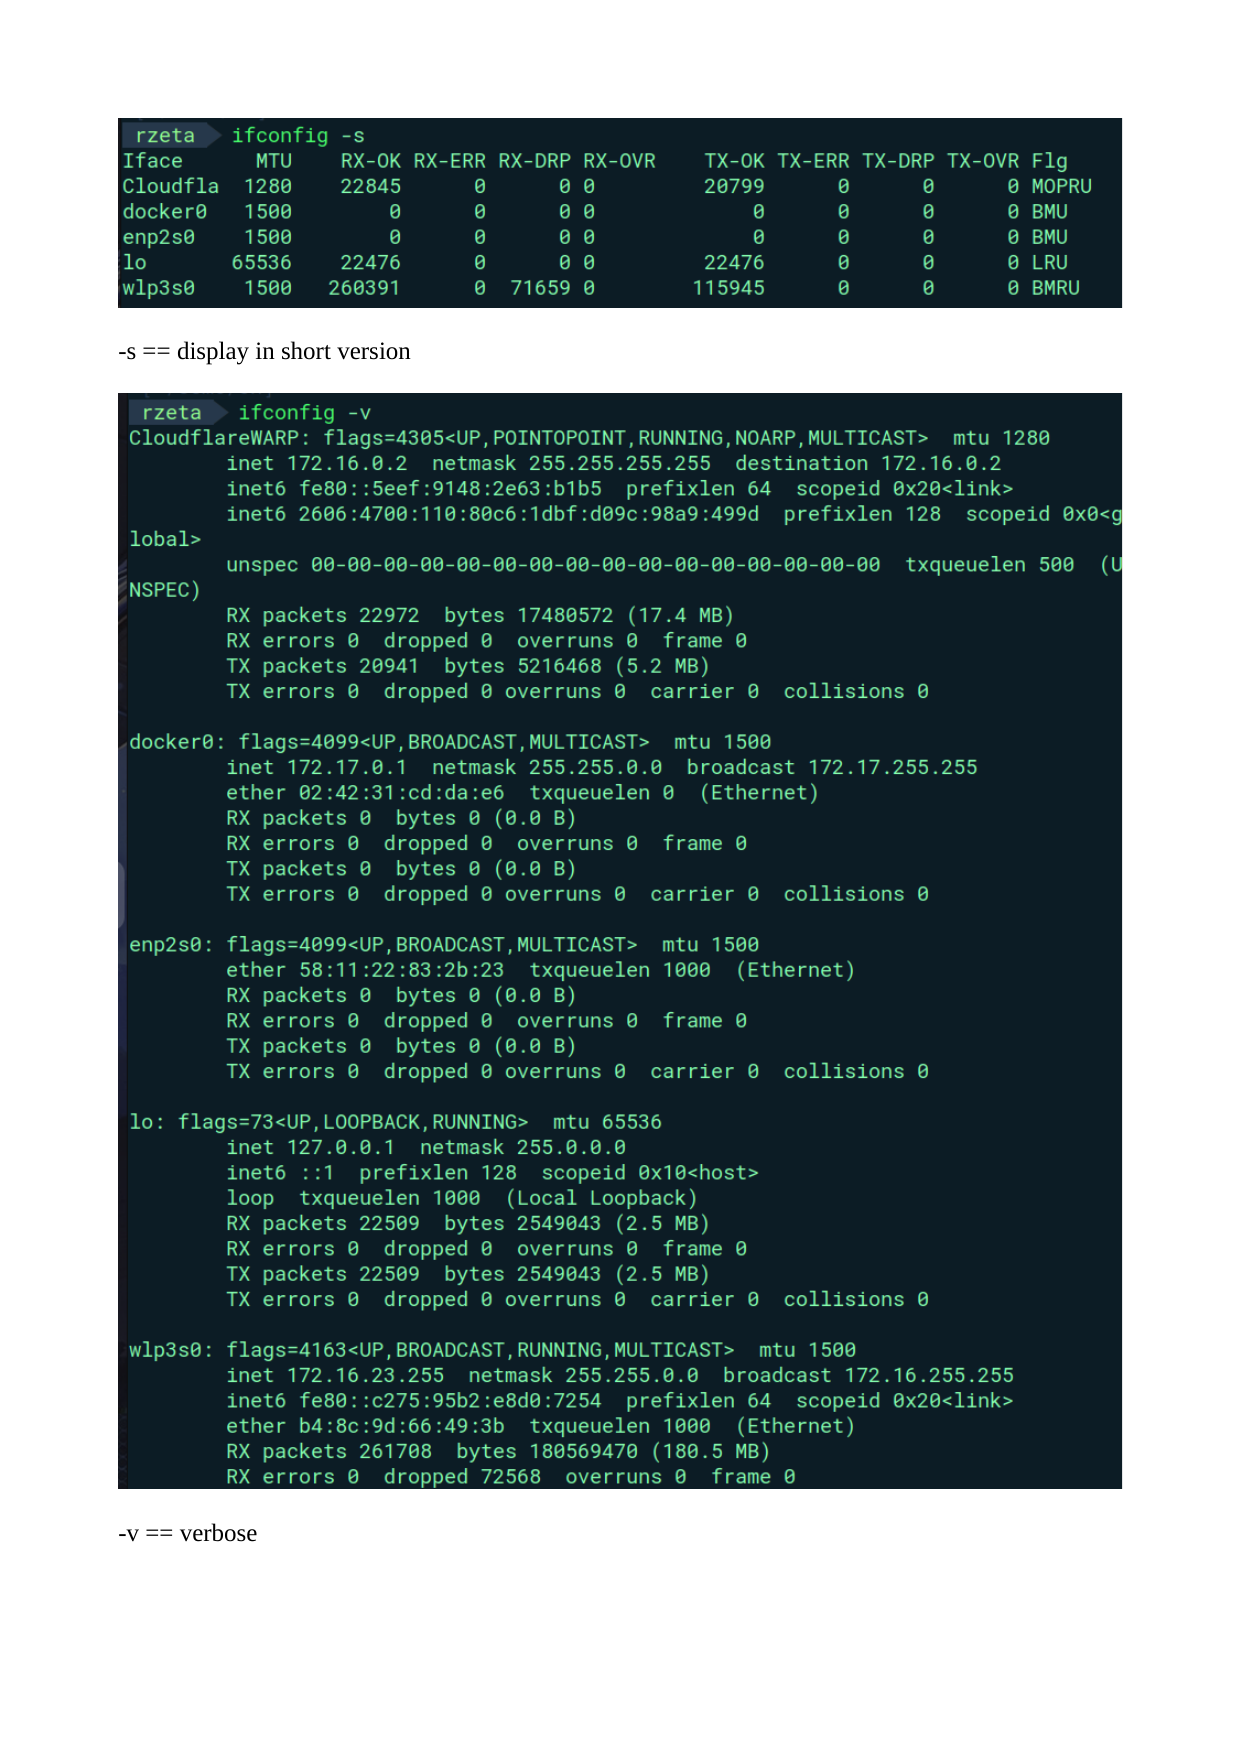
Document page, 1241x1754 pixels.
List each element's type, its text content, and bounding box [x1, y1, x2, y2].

text -s == display in short version [118, 336, 1122, 365]
text -v == verbose [118, 1489, 1122, 1546]
picture [118, 118, 1123, 308]
picture [118, 393, 1123, 1489]
